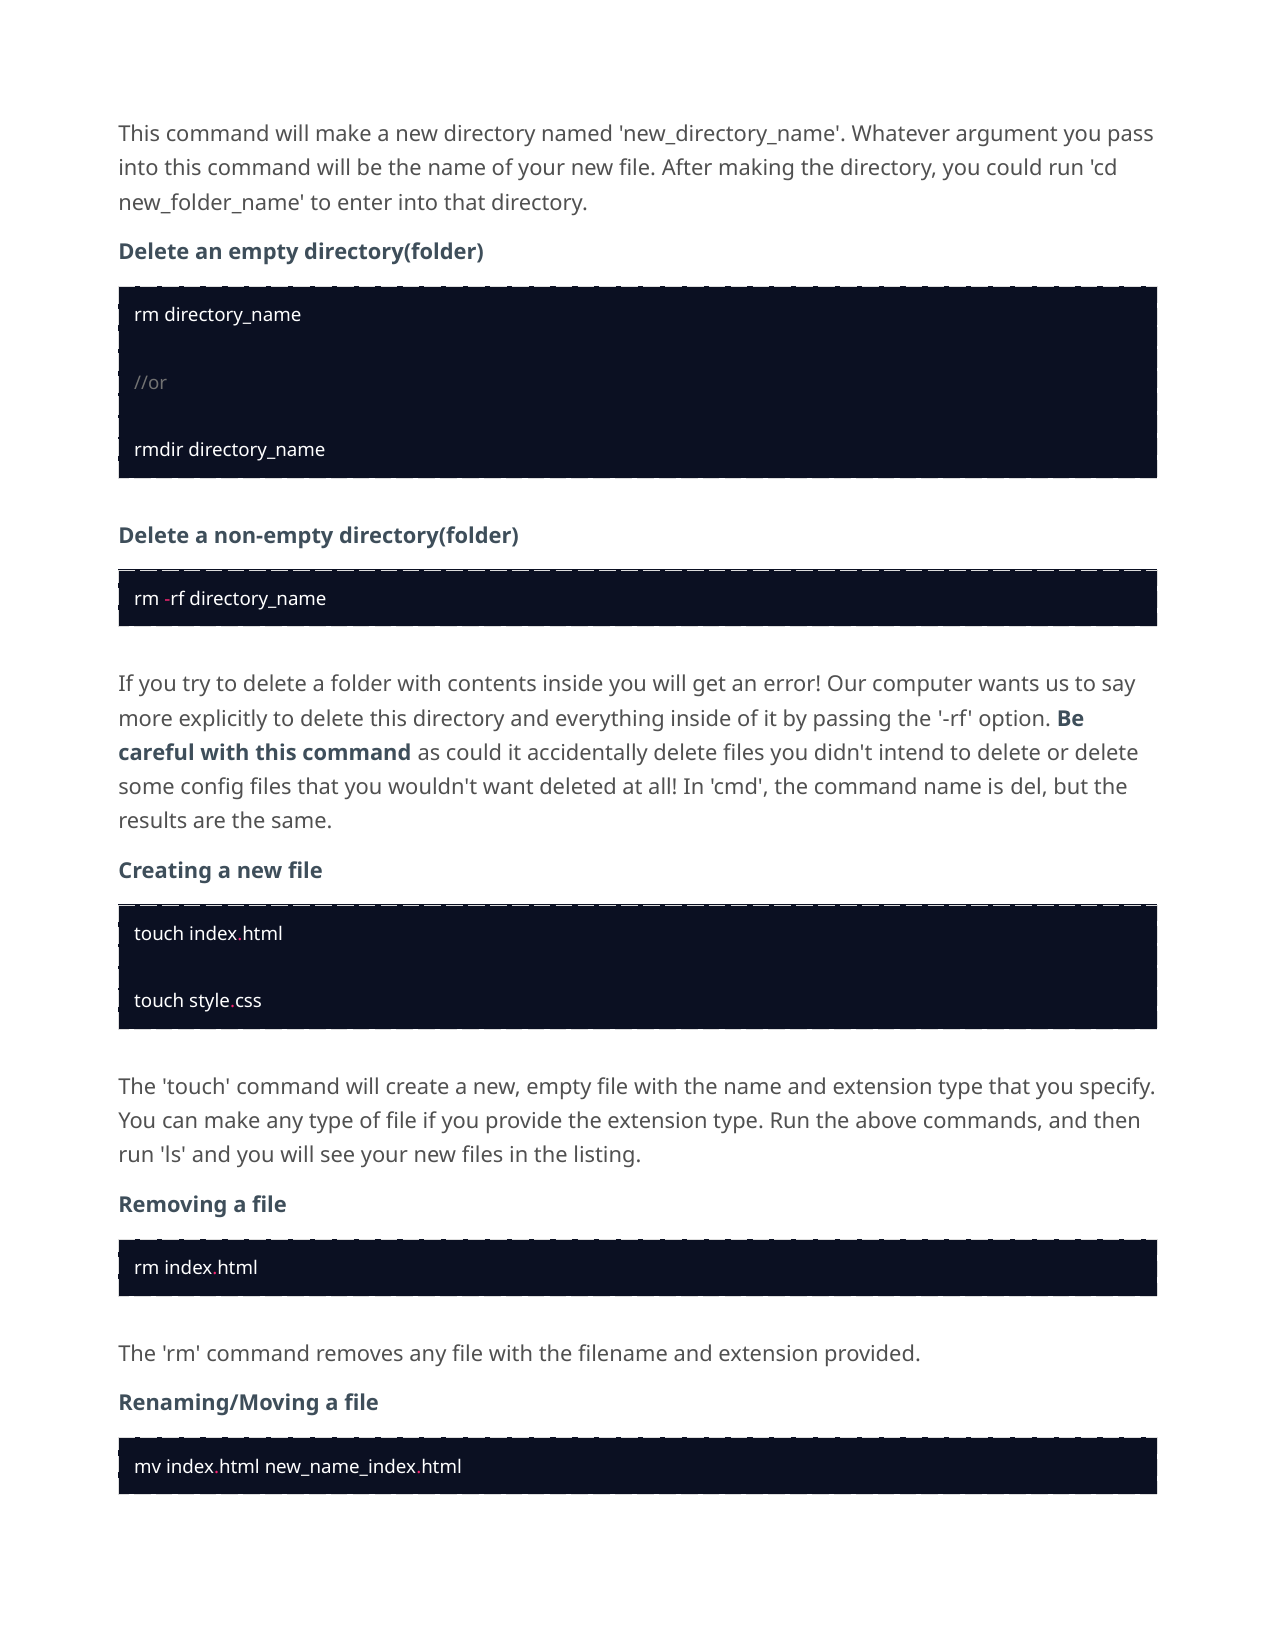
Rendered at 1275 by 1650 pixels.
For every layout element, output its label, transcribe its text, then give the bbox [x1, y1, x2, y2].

text Delete an empty directory(folder) [118, 236, 1157, 266]
text Creating a new file [118, 855, 1157, 884]
text rm index.html [118, 1239, 1157, 1296]
text touch index.html [118, 904, 1157, 946]
text Renaming/Moving a file [118, 1387, 1157, 1417]
text Delete a non-empty directory(folder) [118, 520, 1157, 549]
text This command will make a new directory named 'new_directory_name'. Whatever argument you pass into this command will be the name of your new file. After making the directory, you could run 'cd new_folder_name' to enter into that directory. [118, 118, 1157, 216]
text The 'touch' command will create a new, empty file with the name and extension type that you specify. You can make any type of file if you provide the extension type. Run the above commands, and then run 'ls' and you will see your new files in the listing. [118, 1071, 1157, 1169]
text If you try to delete a folder with contents inside you will get an error! Our computer wants us to say more explicitly to delete this directory and everything inside of it by passing the '-rf' option. Be careful with this command as could it accidentally delete files you didn't intend to delete or delete some config files that you wouldn't want deleted at all! In 'cmd', the command name is del, but the results are the same. [118, 668, 1157, 835]
text Removing a file [118, 1189, 1157, 1219]
text rm directory_name [118, 286, 1157, 327]
text //or [118, 353, 1157, 395]
text rm -rf directory_name [118, 569, 1157, 626]
text touch style.css [118, 972, 1157, 1029]
text rmdir directory_name [118, 421, 1157, 478]
text The 'rm' command removes any file with the filename and extension provided. [118, 1338, 1157, 1367]
text mv index.html new_name_index.html [118, 1437, 1157, 1494]
